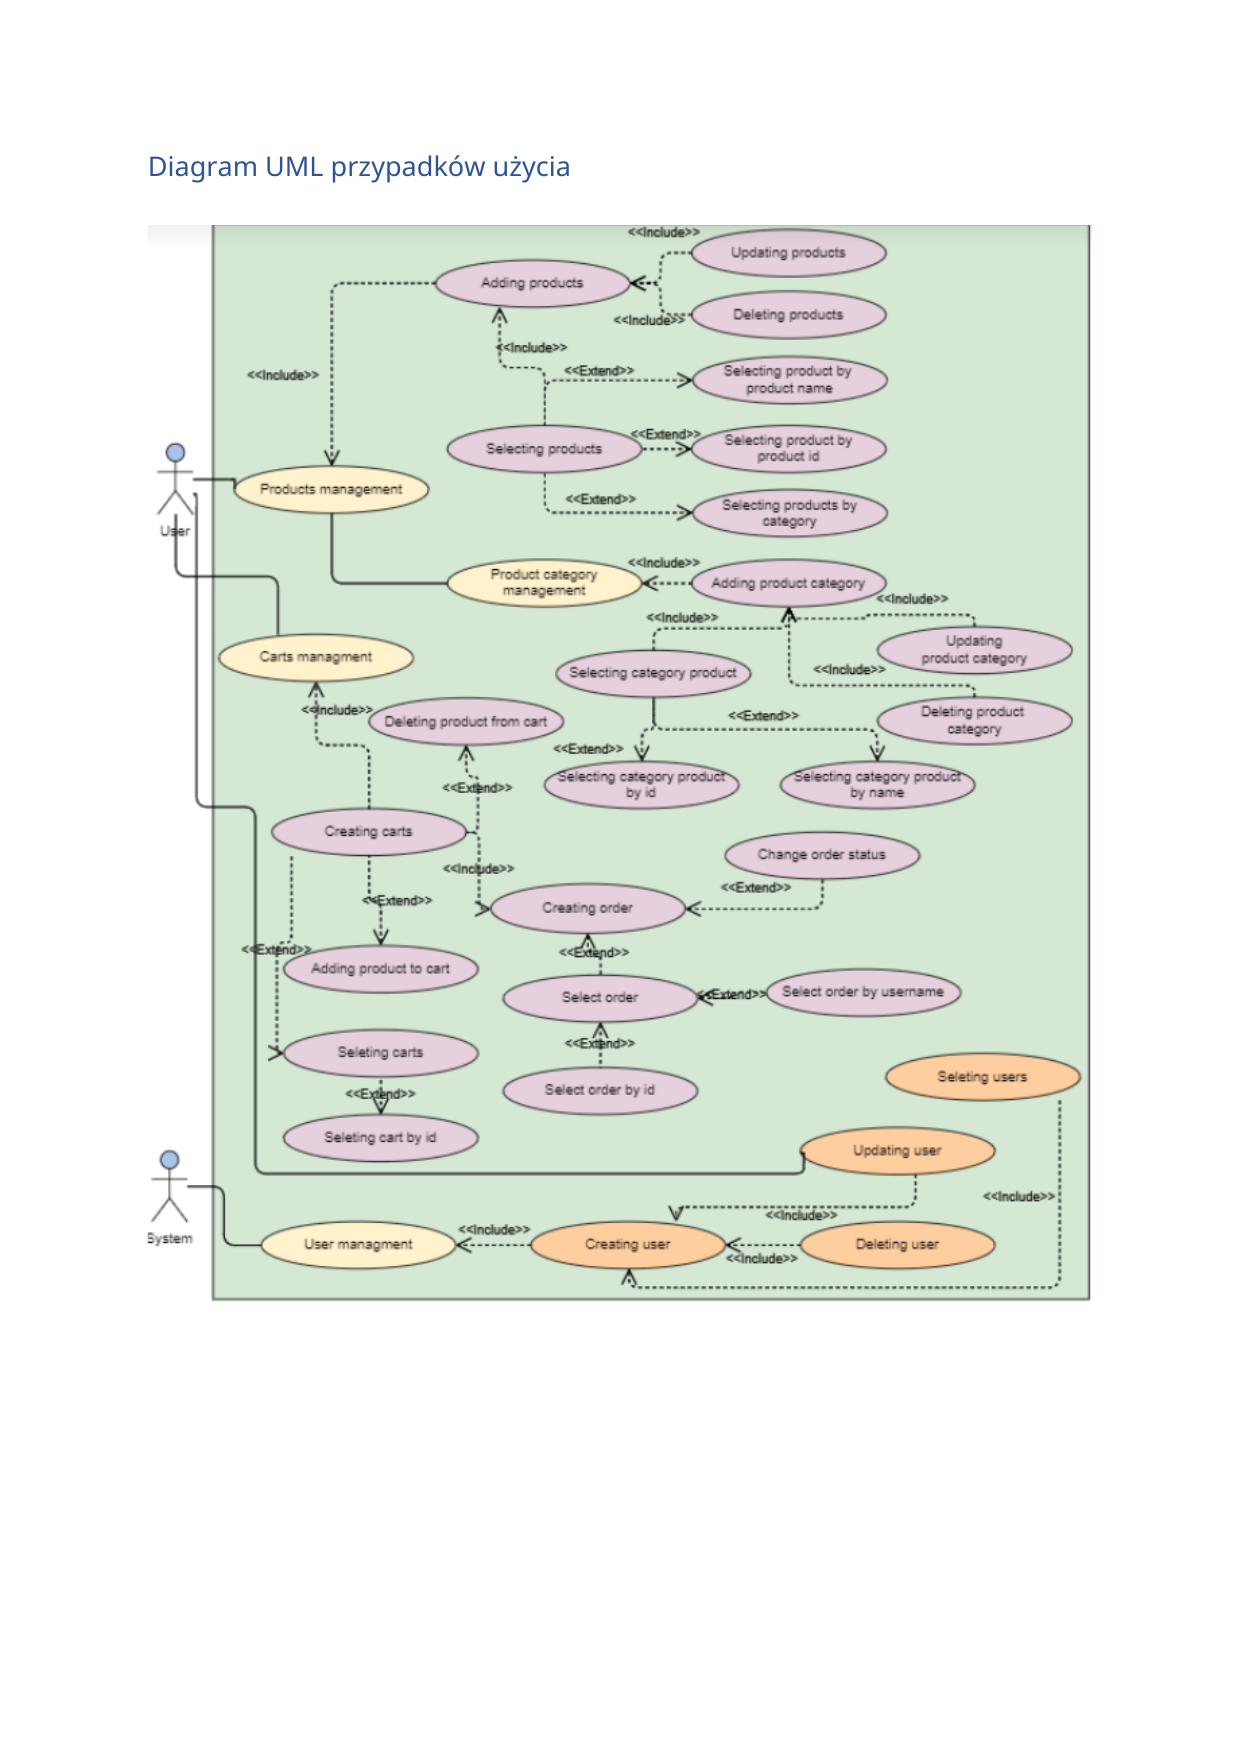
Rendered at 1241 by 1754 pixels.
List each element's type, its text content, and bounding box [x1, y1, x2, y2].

subtitle Diagram UML przypadków użycia [148, 148, 1093, 223]
